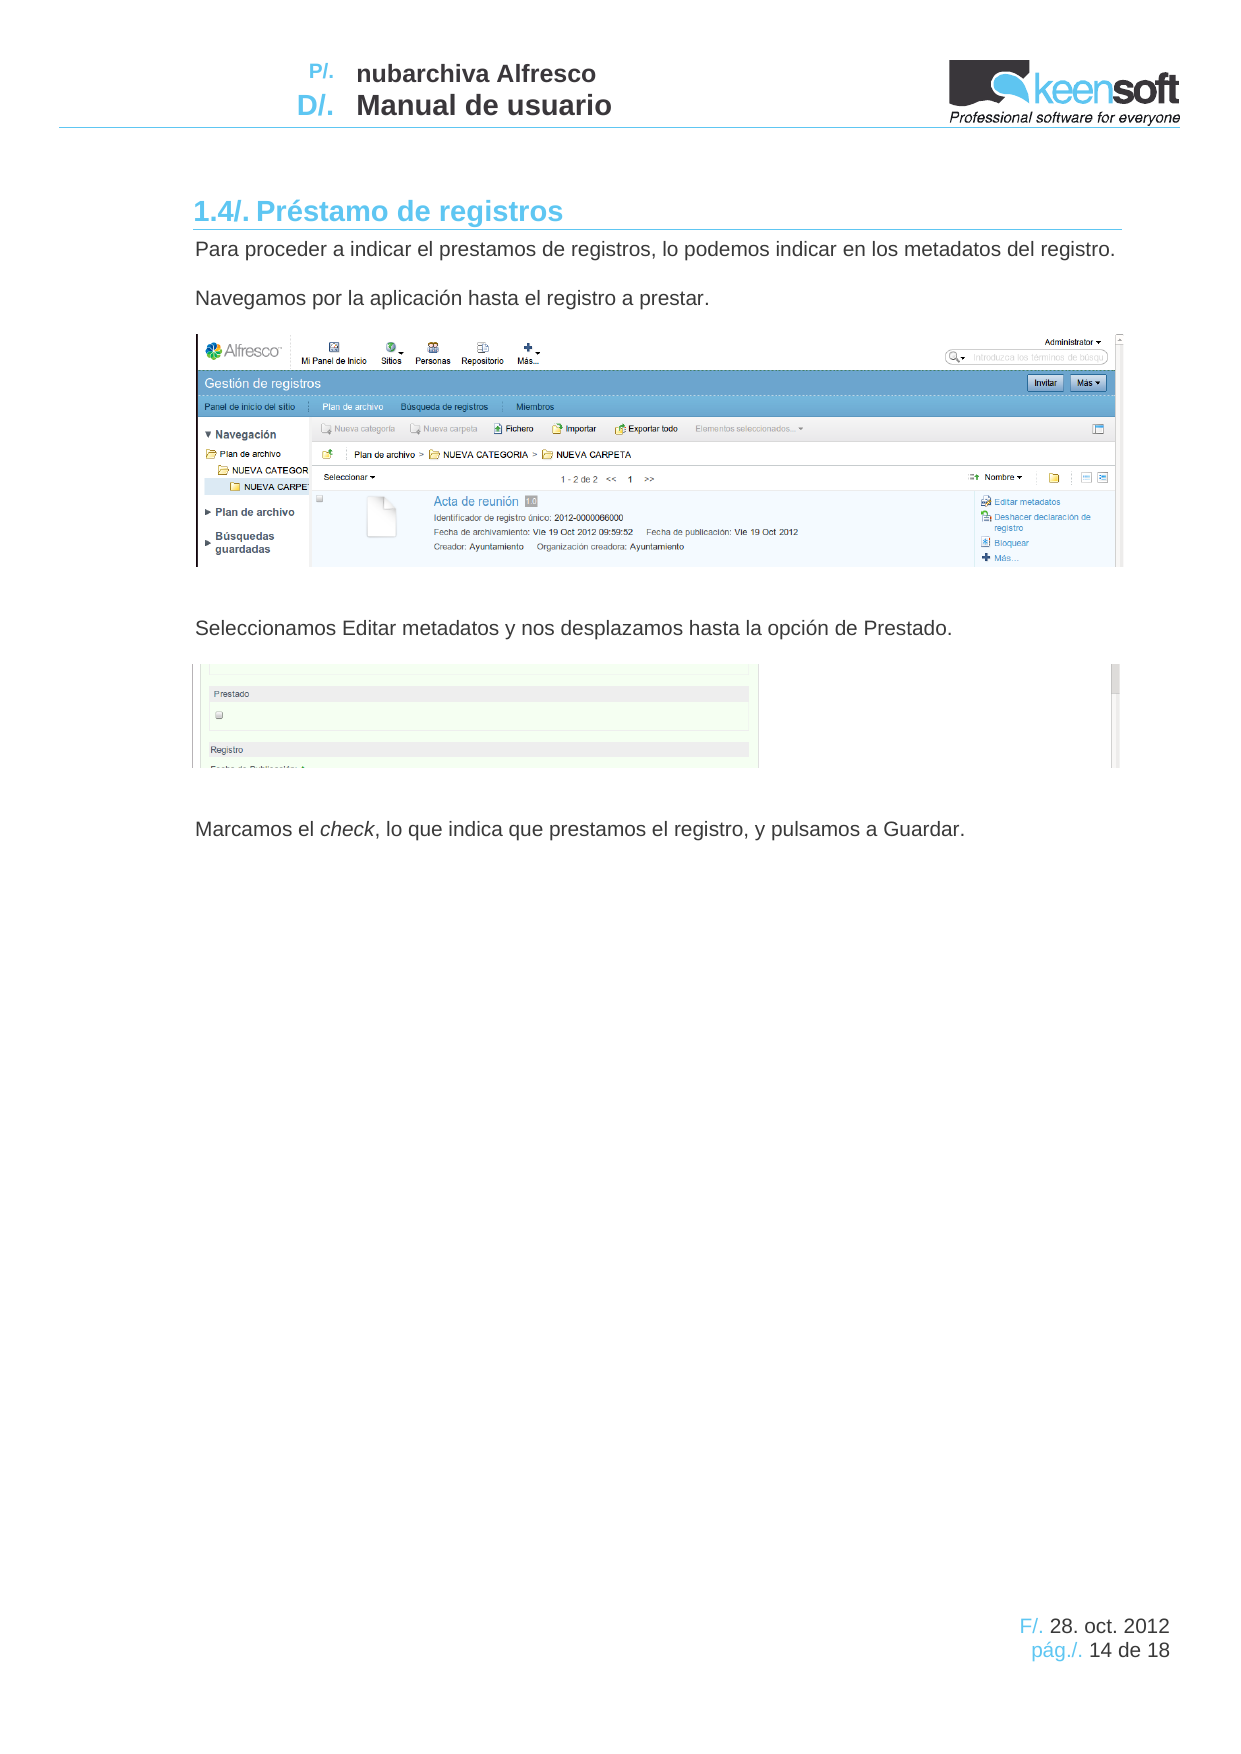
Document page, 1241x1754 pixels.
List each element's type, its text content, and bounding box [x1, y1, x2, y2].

text Marcamos el check, lo que indica que prestamos el registro, y pulsamos a Guardar. [195, 816, 1122, 840]
picture [196, 334, 1124, 567]
text Seleccionamos Editar metadatos y nos desplazamos hasta la opción de Prestado. [195, 615, 1122, 639]
text Para proceder a indicar el prestamos de registros, lo podemos indicar en los metadatos del registro. [195, 237, 1122, 261]
text Navegamos por la aplicación hasta el registro a prestar. [195, 286, 1122, 309]
picture [192, 664, 1120, 768]
subtitle Préstamo de registros [193, 194, 1122, 229]
